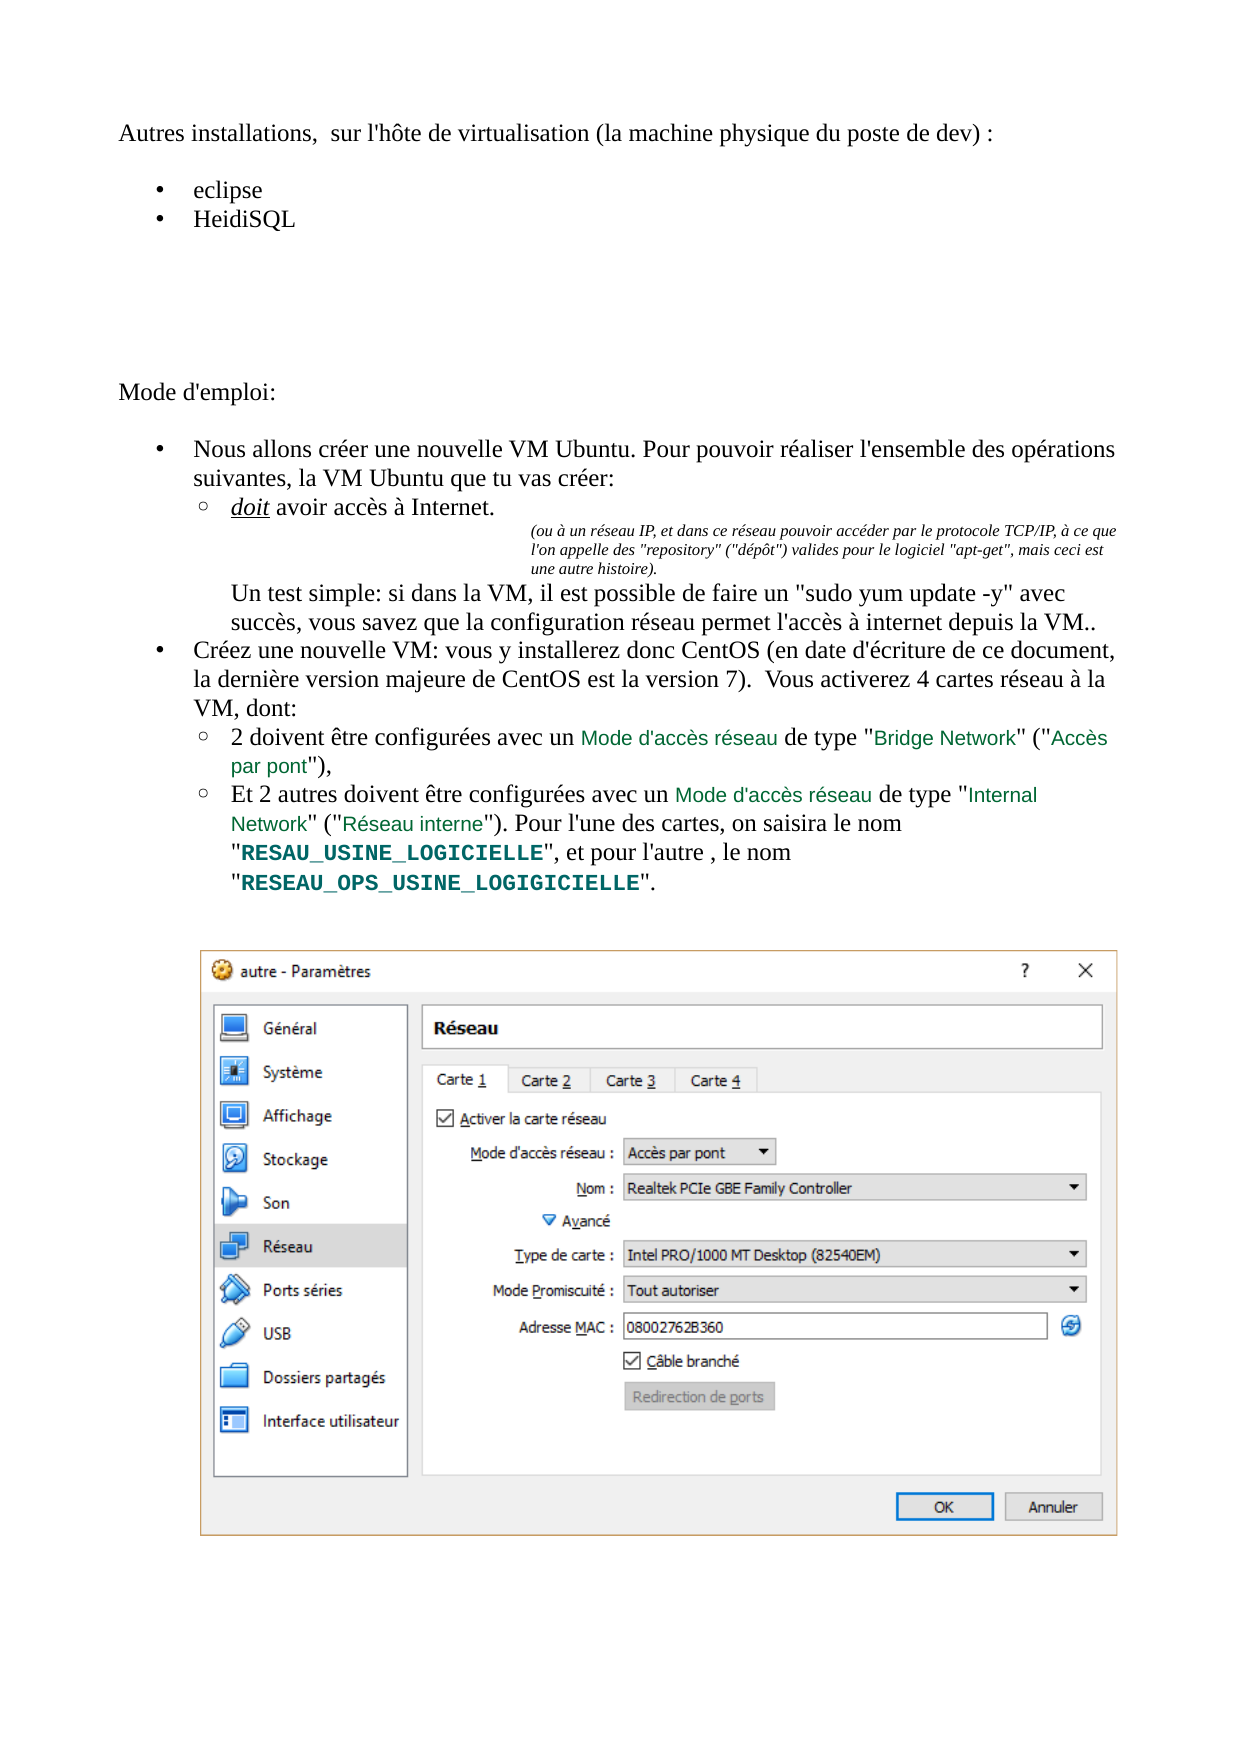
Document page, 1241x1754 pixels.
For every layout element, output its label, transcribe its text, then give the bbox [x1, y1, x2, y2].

list HeidiSQL [156, 204, 1122, 233]
list 2 doivent être configurées avec un Mode d'accès réseau de type "Bridge Network" ("Accès par pont"), [193, 722, 1122, 779]
picture [200, 950, 1118, 1536]
text Mode d'emploi: [118, 377, 1122, 406]
text Autres installations, sur l'hôte de virtualisation (la machine physique du poste de dev) : [118, 118, 1122, 147]
list Un test simple: si dans la VM, il est possible de faire un "sudo yum update -y" avec succès, vous savez que la configuration réseau permet l'accès à internet depuis la VM.. [193, 578, 1122, 636]
list Nous allons créer une nouvelle VM Ubuntu. Pour pouvoir réaliser l'ensemble des opérations suivantes, la VM Ubuntu que tu vas créer: [156, 434, 1122, 492]
list Créez une nouvelle VM: vous y installerez donc CentOS (en date d'écriture de ce document, la dernière version majeure de CentOS est la version 7). Vous activerez 4 cartes réseau à la VM, dont: [156, 636, 1122, 722]
list Et 2 autres doivent être configurées avec un Mode d'accès réseau de type "Internal Network" ("Réseau interne"). Pour l'une des cartes, on saisira le nom "RESAU_USINE_LOGICIELLE", et pour l'autre , le nom "RESEAU_OPS_USINE_LOGIGICIELLE". [193, 779, 1122, 897]
list (ou à un réseau IP, et dans ce réseau pouvoir accéder par le protocole TCP/IP, à ce que l'on appelle des "repository" ("dépôt") valides pour le logiciel "apt-get", mais ceci est une autre histoire). [493, 521, 1122, 578]
list doit avoir accès à Internet. [193, 492, 1122, 521]
list eclipse [156, 176, 1122, 204]
